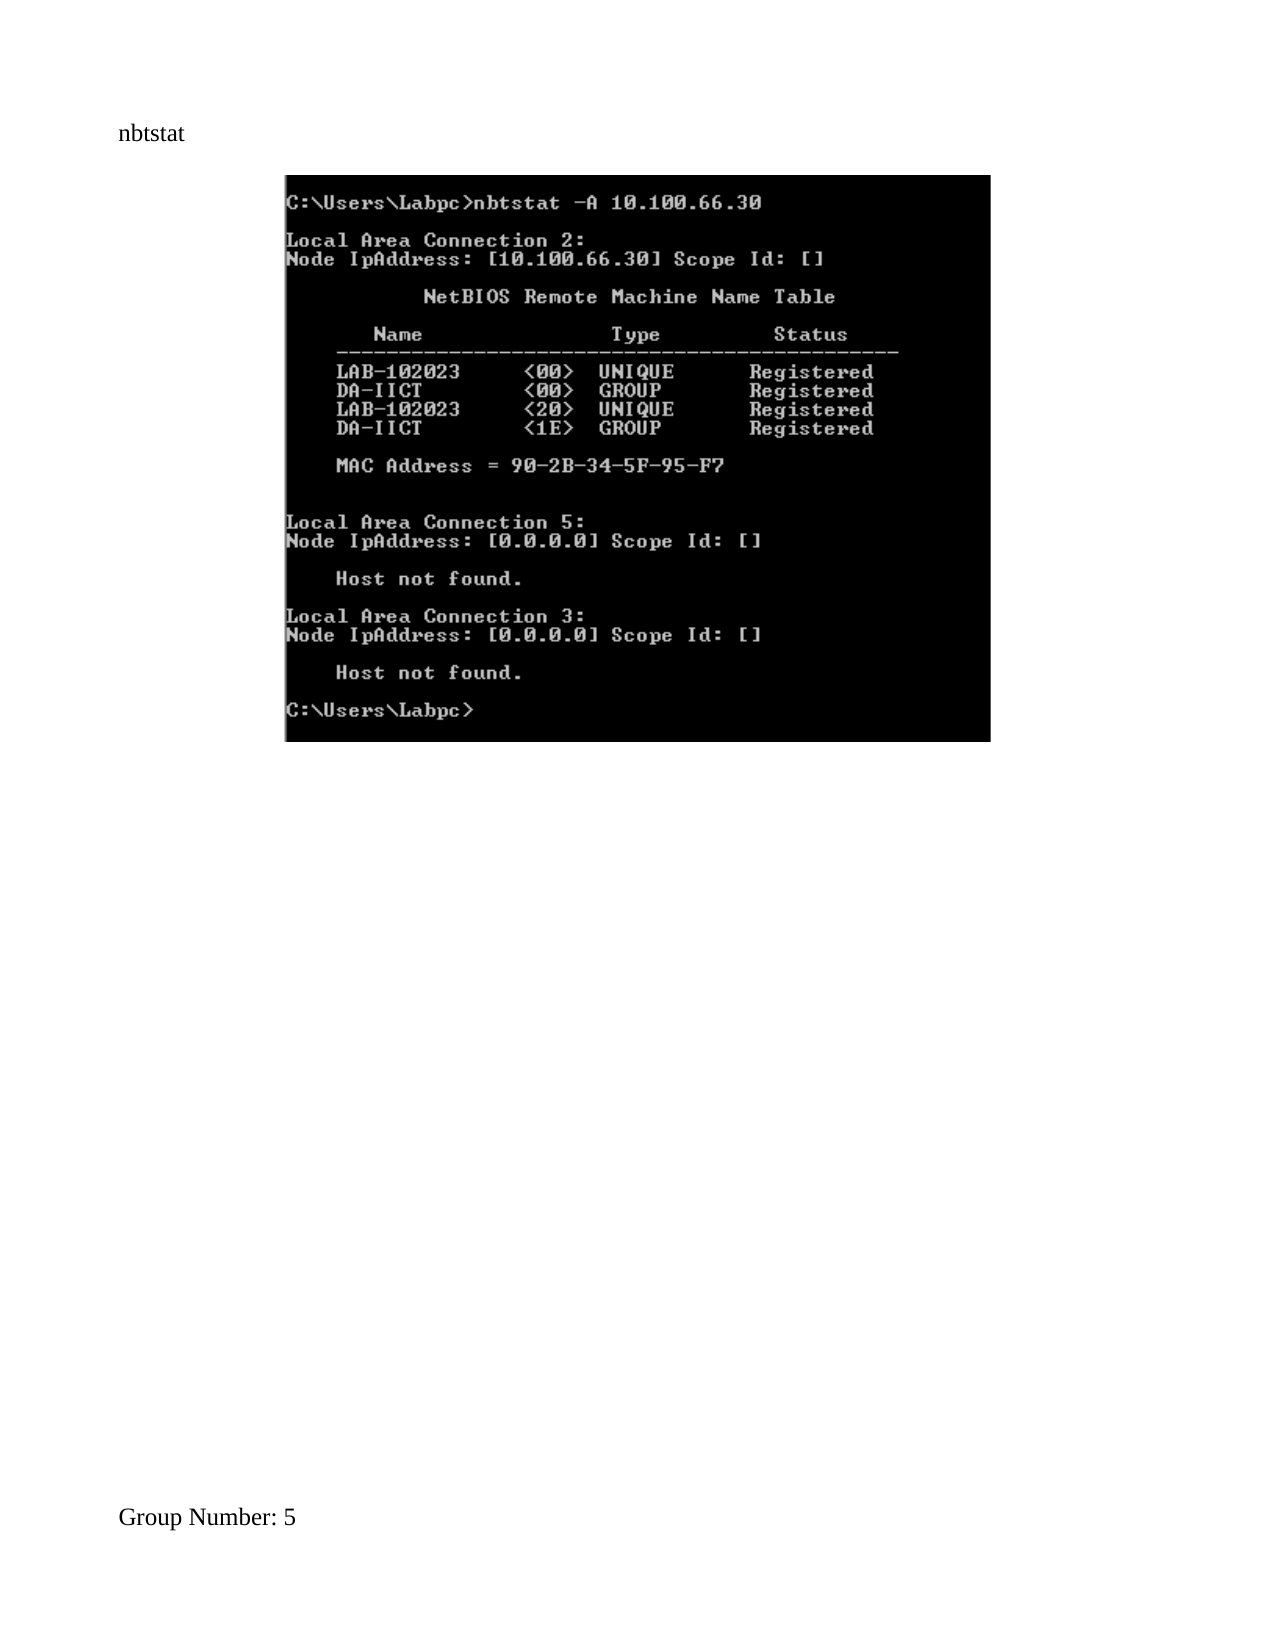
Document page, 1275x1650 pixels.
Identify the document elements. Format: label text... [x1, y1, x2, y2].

picture [284, 175, 991, 742]
text nbtstat [118, 118, 1157, 147]
